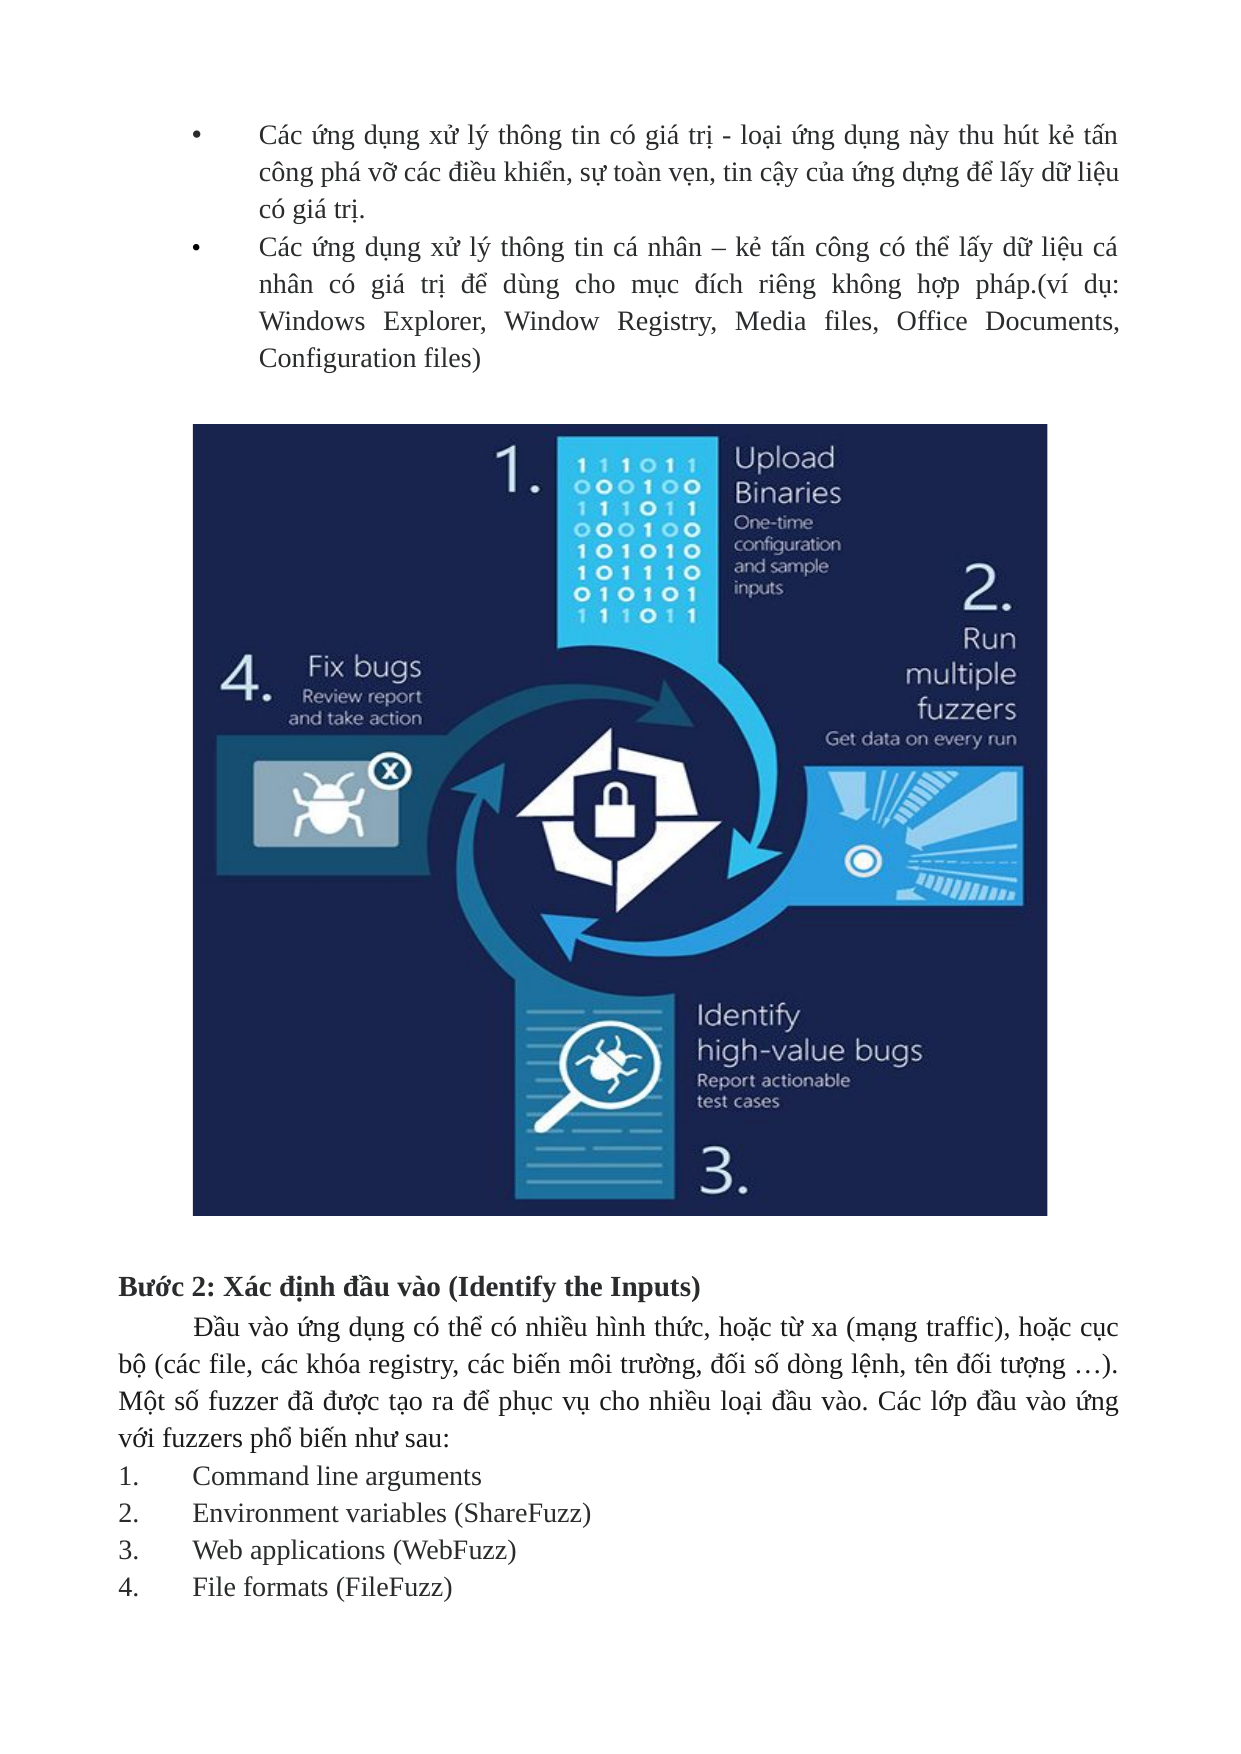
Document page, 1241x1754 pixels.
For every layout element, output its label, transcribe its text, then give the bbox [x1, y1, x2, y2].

text Đầu vào ứng dụng có thể có nhiều hình thức, hoặc từ xa (mạng traffic), hoặc cục bộ (các file, các khóa registry, các biến môi trường, đối số dòng lệnh, tên đối tượng …). Một số fuzzer đã được tạo ra để phục vụ cho nhiều loại đầu vào. Các lớp đầu vào ứng với fuzzers phổ biến như sau: [118, 1310, 1121, 1454]
list Các ứng dụng xử lý thông tin có giá trị - loại ứng dụng này thu hút kẻ tấn công phá vỡ các điều khiển, sự toàn vẹn, tin cậy của ứng dựng để lấy dữ liệu có giá trị. [192, 118, 1121, 225]
list Các ứng dụng xử lý thông tin cá nhân – kẻ tấn công có thể lấy dữ liệu cá nhân có giá trị để dùng cho mục đích riêng không hợp pháp.(ví dụ: Windows Explorer, Window Registry, Media files, Office Documents, Configuration files) [192, 230, 1121, 374]
list Environment variables (ShareFuzz) [118, 1496, 1121, 1528]
list Web applications (WebFuzz) [118, 1533, 1121, 1565]
picture [192, 424, 1048, 1216]
subtitle Bước 2: Xác định đầu vào (Identify the Inputs) [118, 1269, 1121, 1303]
list Command line arguments [118, 1458, 1121, 1491]
list File formats (FileFuzz) [118, 1570, 1121, 1602]
